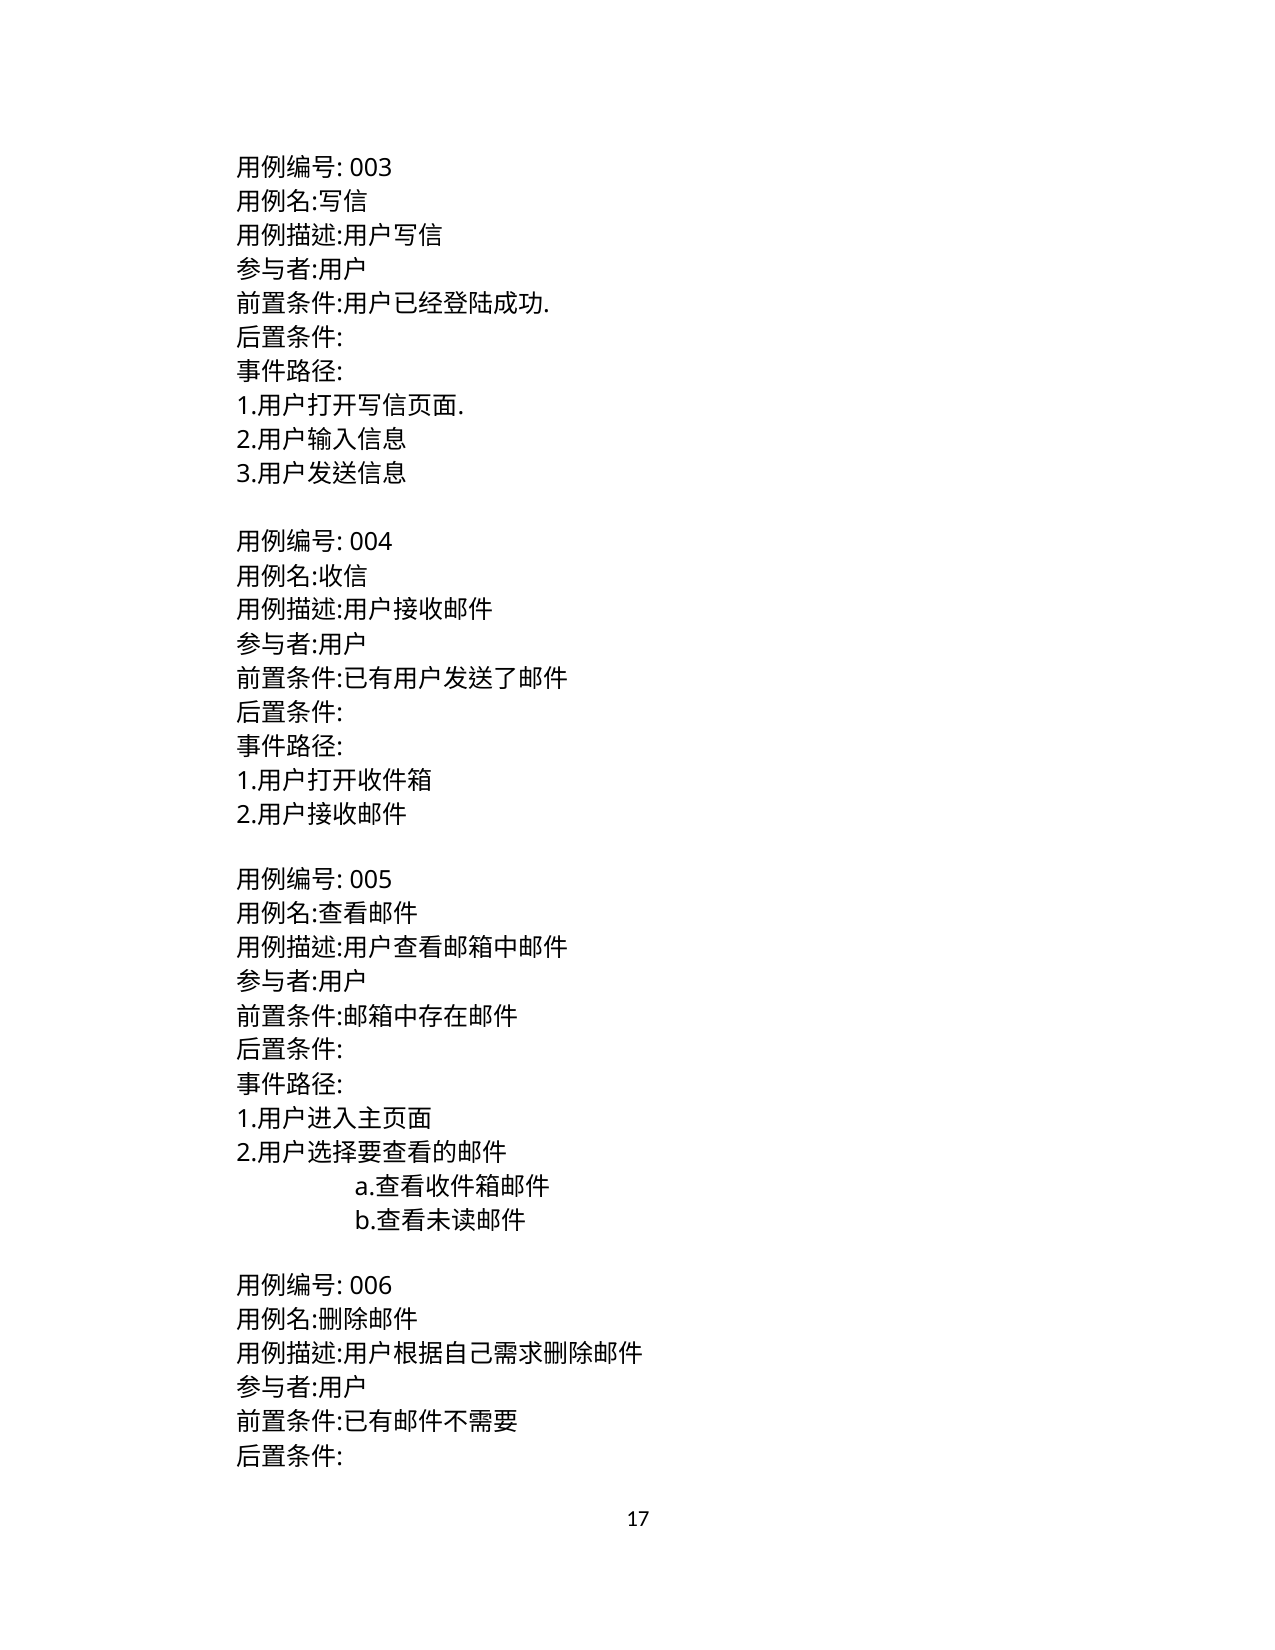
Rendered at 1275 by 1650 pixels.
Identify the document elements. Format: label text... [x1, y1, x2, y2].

text 用例编号: 006 [118, 1268, 1157, 1302]
text 用例编号: 004 [118, 524, 1157, 558]
text 用例描述:用户根据自己需求删除邮件 [118, 1336, 1157, 1370]
text a.查看收件箱邮件 [118, 1168, 1157, 1202]
text b.查看未读邮件 [118, 1202, 1157, 1237]
text 2.用户接收邮件 [118, 797, 1157, 831]
text 用例名:查看邮件 [118, 896, 1157, 930]
text 参与者:用户 [118, 1370, 1157, 1404]
text 用例描述:用户接收邮件 [118, 592, 1157, 626]
text 用例编号: 003 [118, 149, 1157, 183]
text 后置条件: [118, 1438, 1157, 1472]
text 3.用户发送信息 [118, 456, 1157, 490]
text 事件路径: [118, 354, 1157, 388]
text 用例名:删除邮件 [118, 1302, 1157, 1336]
text 事件路径: [118, 728, 1157, 762]
text 用例描述:用户写信 [118, 217, 1157, 252]
text 1.用户进入主页面 [118, 1100, 1157, 1134]
text 后置条件: [118, 320, 1157, 354]
text 2.用户输入信息 [118, 422, 1157, 456]
text 用例名:收信 [118, 558, 1157, 592]
text 前置条件:已有用户发送了邮件 [118, 660, 1157, 694]
text 参与者:用户 [118, 964, 1157, 998]
text 参与者:用户 [118, 626, 1157, 660]
text 用例名:写信 [118, 183, 1157, 217]
text 后置条件: [118, 1032, 1157, 1066]
text 2.用户选择要查看的邮件 [118, 1134, 1157, 1168]
text 用例编号: 005 [118, 862, 1157, 896]
text 参与者:用户 [118, 252, 1157, 286]
text 前置条件:用户已经登陆成功. [118, 286, 1157, 320]
text 1.用户打开写信页面. [118, 388, 1157, 422]
text 事件路径: [118, 1066, 1157, 1100]
text 后置条件: [118, 694, 1157, 728]
text 前置条件:邮箱中存在邮件 [118, 998, 1157, 1032]
text 用例描述:用户查看邮箱中邮件 [118, 930, 1157, 964]
text 前置条件:已有邮件不需要 [118, 1404, 1157, 1438]
text 1.用户打开收件箱 [118, 762, 1157, 797]
